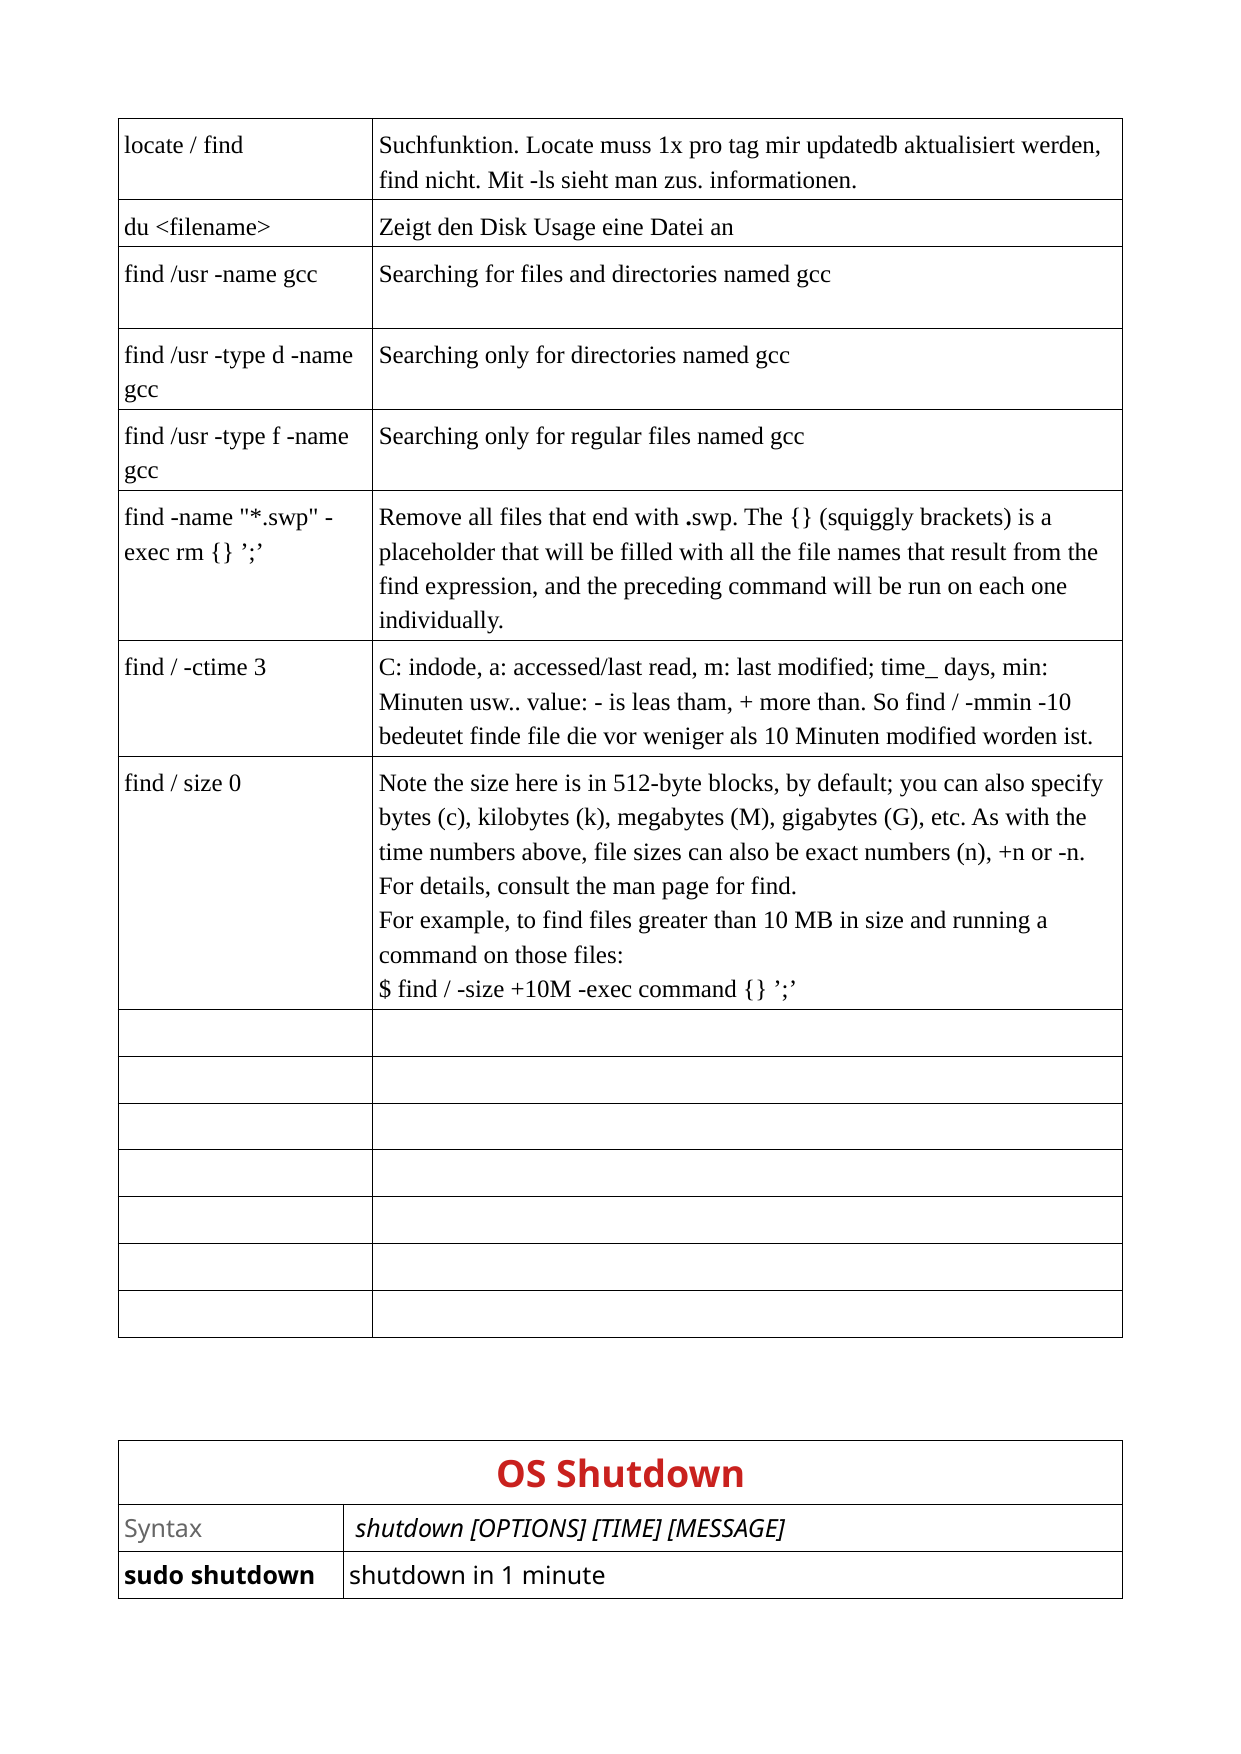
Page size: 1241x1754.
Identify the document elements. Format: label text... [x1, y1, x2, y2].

table_cell [373, 1291, 1122, 1337]
table_cell C: indode, a: accessed/last read, m: last modified; time_ days, min: Minuten usw.. value: - is leas tham, + more than. So find / -mmin -10 bedeutet finde file die vor weniger als 10 Minuten modified worden ist. [373, 641, 1122, 756]
table_header OS Shutdown [119, 1441, 1122, 1504]
table_cell [373, 1010, 1122, 1056]
table_cell find /usr -type d -name gcc [119, 329, 372, 409]
table_cell [119, 1104, 372, 1149]
table_cell Remove all files that end with .swp. The {} (squiggly brackets) is a placeholder that will be filled with all the file names that result from the find expression, and the preceding command will be run on each one individually. [373, 491, 1122, 640]
table_cell find -name "*.swp" -exec rm {} ’;’ [119, 491, 372, 640]
table_cell locate / find [119, 119, 372, 199]
table_cell Note the size here is in 512-byte blocks, by default; you can also specify bytes (c), kilobytes (k), megabytes (M), gigabytes (G), etc. As with the time numbers above, file sizes can also be exact numbers (n), +n or -n. For details, consult the man page for find. For example, to find files greater than 10 MB in size and running a command on those files: $ find / -size +10M -exec command {} ’;’ [373, 757, 1122, 1009]
table_cell du <filename> [119, 200, 372, 246]
table_cell find / -ctime 3 [119, 641, 372, 756]
table_cell Suchfunktion. Locate muss 1x pro tag mir updatedb aktualisiert werden, find nicht. Mit -ls sieht man zus. informationen. [373, 119, 1122, 199]
table_cell Searching only for regular files named gcc [373, 410, 1122, 490]
table_cell [373, 1197, 1122, 1243]
table_cell [119, 1150, 372, 1196]
table_cell [373, 1244, 1122, 1290]
table_cell [119, 1291, 372, 1337]
table_cell [119, 1010, 372, 1056]
table_cell Syntax [119, 1505, 343, 1551]
table_cell Searching for files and directories named gcc [373, 247, 1122, 327]
table_cell [119, 1057, 372, 1102]
table_cell Searching only for directories named gcc [373, 329, 1122, 409]
table_cell find /usr -name gcc [119, 247, 372, 327]
table_cell [373, 1150, 1122, 1196]
table_cell find /usr -type f -name gcc [119, 410, 372, 490]
table_cell shutdown [OPTIONS] [TIME] [MESSAGE] [344, 1505, 1122, 1551]
table_cell [373, 1057, 1122, 1102]
table_cell [119, 1197, 372, 1243]
table_cell shutdown in 1 minute [344, 1552, 1122, 1597]
table_cell [373, 1104, 1122, 1149]
table_cell sudo shutdown [119, 1552, 343, 1597]
table_cell Zeigt den Disk Usage eine Datei an [373, 200, 1122, 246]
table_cell find / size 0 [119, 757, 372, 1009]
table_cell [119, 1244, 372, 1290]
